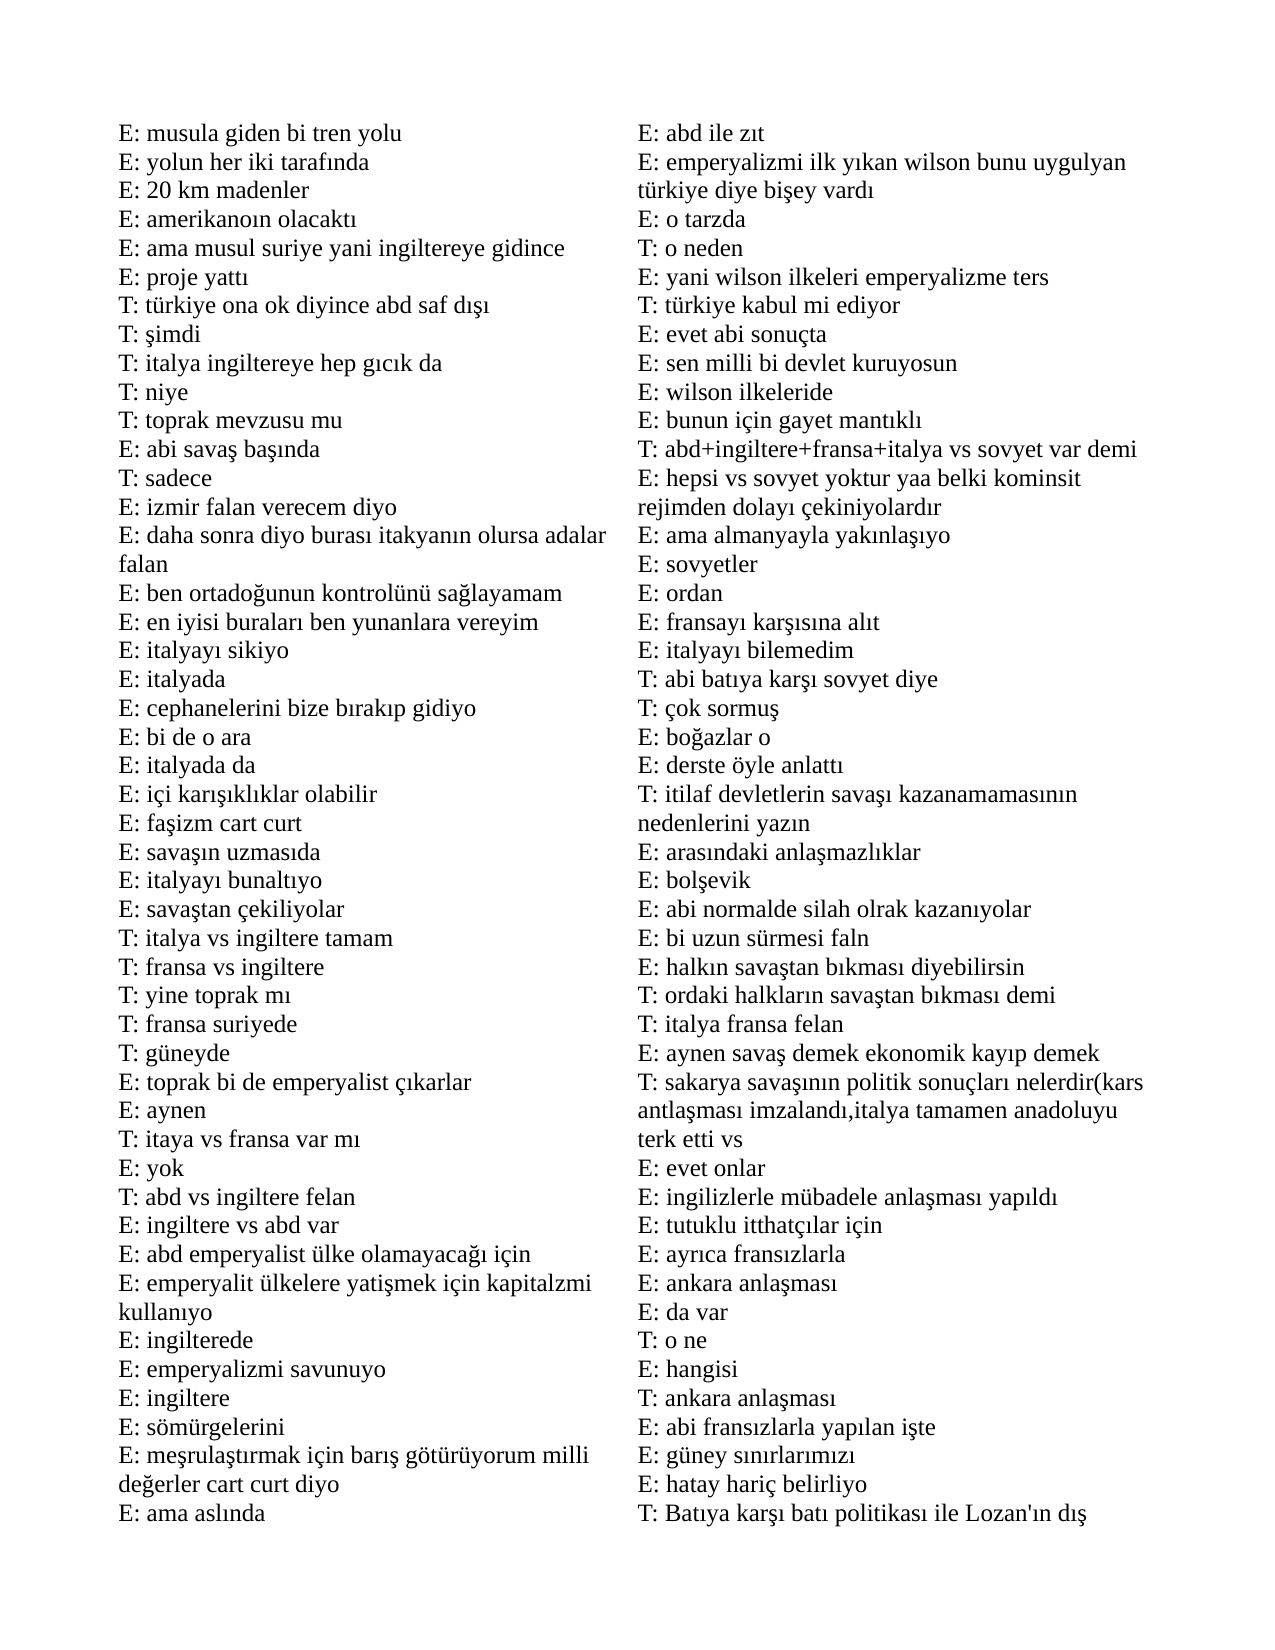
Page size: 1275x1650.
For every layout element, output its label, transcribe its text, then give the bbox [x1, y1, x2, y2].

text E: toprak bi de emperyalist çıkarlar [118, 1067, 637, 1096]
text E: faşizm cart curt [118, 808, 637, 837]
text E: aynen [118, 1096, 637, 1124]
text E: savaştan çekiliyolar [118, 894, 637, 923]
text E: meşrulaştırmak için barış götürüyorum milli değerler cart curt diyo [118, 1441, 637, 1498]
text T: italya fransa felan [637, 1009, 1157, 1038]
text T: fransa suriyede [118, 1009, 637, 1038]
text E: boğazlar o [637, 722, 1157, 751]
text E: italyada [118, 664, 637, 693]
text T: toprak mevzusu mu [118, 406, 637, 434]
text E: proje yattı [118, 262, 637, 291]
text E: emperyalizmi ilk yıkan wilson bunu uygulyan türkiye diye bişey vardı [637, 147, 1157, 204]
text E: bi de o ara [118, 722, 637, 751]
text E: hatay hariç belirliyo [637, 1469, 1157, 1498]
text E: amerikanoın olacaktı [118, 204, 637, 233]
text E: ankara anlaşması [637, 1268, 1157, 1297]
text E: sovyetler [637, 549, 1157, 578]
text T: Batıya karşı batı politikası ile Lozan'ın dış [637, 1498, 1157, 1527]
text E: evet abi sonuçta [637, 319, 1157, 348]
text E: ben ortadoğunun kontrolünü sağlayamam [118, 578, 637, 607]
text E: ingiltere [118, 1383, 637, 1412]
text T: ankara anlaşması [637, 1383, 1157, 1412]
text E: italyada da [118, 751, 637, 779]
text E: italyayı bilemedim [637, 636, 1157, 664]
text T: niye [118, 377, 637, 406]
text T: itaya vs fransa var mı [118, 1124, 637, 1153]
text E: evet onlar [637, 1153, 1157, 1182]
text E: emperyalizmi savunuyo [118, 1354, 637, 1383]
text E: derste öyle anlattı [637, 751, 1157, 779]
text E: italyayı sikiyo [118, 636, 637, 664]
text T: türkiye ona ok diyince abd saf dışı [118, 291, 637, 319]
text E: hepsi vs sovyet yoktur yaa belki kominsit rejimden dolayı çekiniyolardır [637, 463, 1157, 521]
text E: bunun için gayet mantıklı [637, 406, 1157, 434]
text E: 20 km madenler [118, 176, 637, 204]
text E: fransayı karşısına alıt [637, 607, 1157, 636]
text E: ayrıca fransızlarla [637, 1239, 1157, 1268]
text T: türkiye kabul mi ediyor [637, 291, 1157, 319]
text E: halkın savaştan bıkması diyebilirsin [637, 952, 1157, 981]
text T: o neden [637, 233, 1157, 262]
text T: yine toprak mı [118, 981, 637, 1009]
text E: abd ile zıt [637, 118, 1157, 147]
text T: sakarya savaşının politik sonuçları nelerdir(kars antlaşması imzalandı,italya tamamen anadoluyu terk etti vs [637, 1067, 1157, 1153]
text E: italyayı bunaltıyo [118, 866, 637, 894]
text E: ingilterede [118, 1326, 637, 1354]
text T: abd+ingiltere+fransa+italya vs sovyet var demi [637, 434, 1157, 463]
text E: abi fransızlarla yapılan işte [637, 1412, 1157, 1441]
text E: abi savaş başında [118, 434, 637, 463]
text T: itilaf devletlerin savaşı kazanamamasının nedenlerini yazın [637, 779, 1157, 837]
text T: sadece [118, 463, 637, 492]
text E: ingiltere vs abd var [118, 1211, 637, 1239]
text T: italya ingiltereye hep gıcık da [118, 348, 637, 377]
text E: ingilizlerle mübadele anlaşması yapıldı [637, 1182, 1157, 1211]
text T: italya vs ingiltere tamam [118, 923, 637, 952]
text E: sömürgelerini [118, 1412, 637, 1441]
text E: musula giden bi tren yolu [118, 118, 637, 147]
text E: ama musul suriye yani ingiltereye gidince [118, 233, 637, 262]
text T: abd vs ingiltere felan [118, 1182, 637, 1211]
text E: emperyalit ülkelere yatişmek için kapitalzmi kullanıyo [118, 1268, 637, 1326]
text E: ama aslında [118, 1498, 637, 1527]
text E: izmir falan verecem diyo [118, 492, 637, 521]
text E: yani wilson ilkeleri emperyalizme ters [637, 262, 1157, 291]
text T: abi batıya karşı sovyet diye [637, 664, 1157, 693]
text E: ordan [637, 578, 1157, 607]
text E: savaşın uzmasıda [118, 837, 637, 866]
text E: da var [637, 1297, 1157, 1326]
text E: yok [118, 1153, 637, 1182]
text T: şimdi [118, 319, 637, 348]
text E: wilson ilkeleride [637, 377, 1157, 406]
text E: o tarzda [637, 204, 1157, 233]
text E: aynen savaş demek ekonomik kayıp demek [637, 1038, 1157, 1067]
text T: çok sormuş [637, 693, 1157, 722]
text E: bi uzun sürmesi faln [637, 923, 1157, 952]
text E: sen milli bi devlet kuruyosun [637, 348, 1157, 377]
text E: daha sonra diyo burası itakyanın olursa adalar falan [118, 521, 637, 578]
text E: abi normalde silah olrak kazanıyolar [637, 894, 1157, 923]
text E: içi karışıklıklar olabilir [118, 779, 637, 808]
text E: bolşevik [637, 866, 1157, 894]
text T: ordaki halkların savaştan bıkması demi [637, 981, 1157, 1009]
text T: o ne [637, 1326, 1157, 1354]
text E: arasındaki anlaşmazlıklar [637, 837, 1157, 866]
text E: en iyisi buraları ben yunanlara vereyim [118, 607, 637, 636]
text E: cephanelerini bize bırakıp gidiyo [118, 693, 637, 722]
text T: güneyde [118, 1038, 637, 1067]
text E: yolun her iki tarafında [118, 147, 637, 176]
text E: hangisi [637, 1354, 1157, 1383]
text T: fransa vs ingiltere [118, 952, 637, 981]
text E: abd emperyalist ülke olamayacağı için [118, 1239, 637, 1268]
text E: tutuklu itthatçılar için [637, 1211, 1157, 1239]
text E: güney sınırlarımızı [637, 1441, 1157, 1469]
text E: ama almanyayla yakınlaşıyo [637, 521, 1157, 549]
